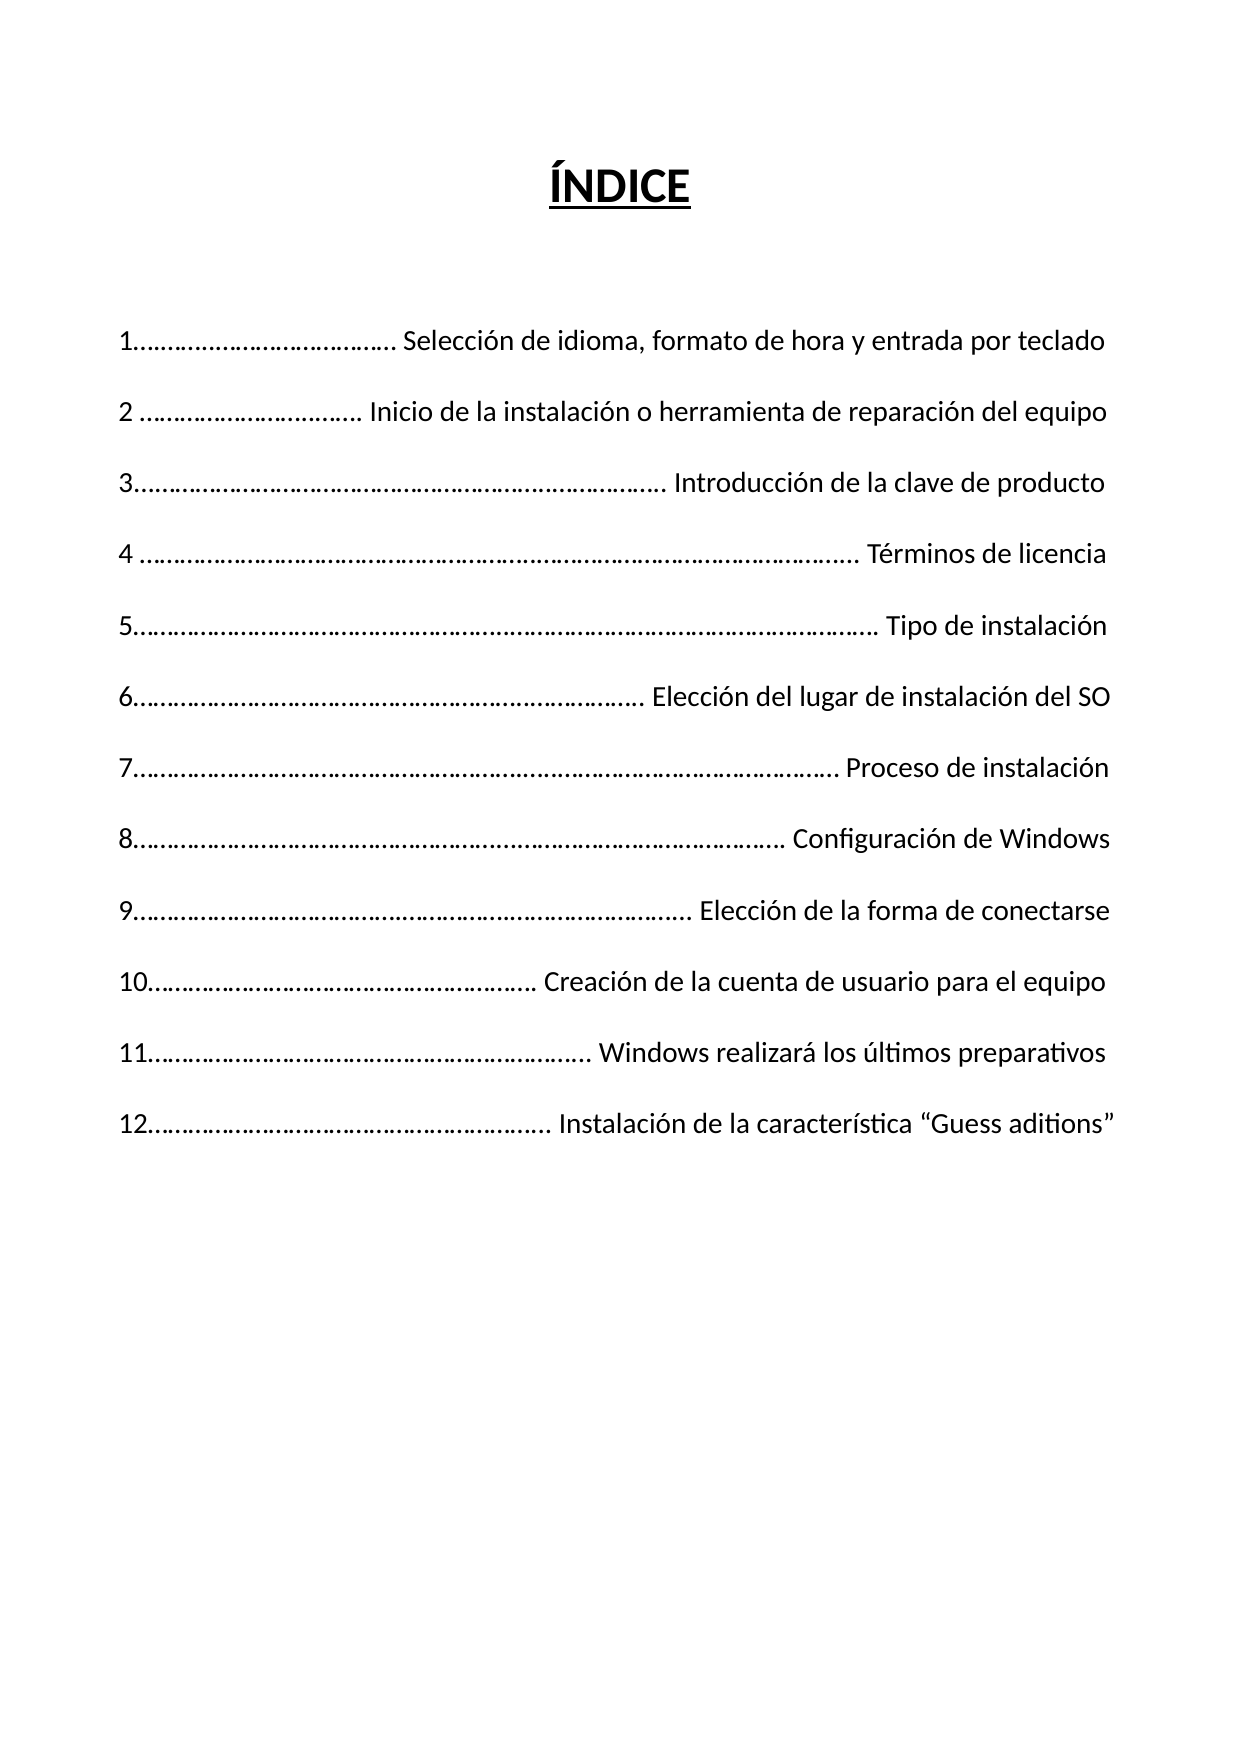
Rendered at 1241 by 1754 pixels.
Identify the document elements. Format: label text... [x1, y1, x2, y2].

text ÍNDICE [118, 154, 1122, 215]
text 10…………………………………………………. Creación de la cuenta de usuario para el equipo [118, 963, 1122, 998]
text 6…………………………………………………..…………….. Elección del lugar de instalación del SO [118, 678, 1122, 713]
text 3...…………………………………………………..…………….. Introducción de la clave de producto [118, 464, 1122, 500]
text 9………………………………….…………….……………………... Elección de la forma de conectarse [118, 892, 1122, 927]
text 4 …………………………………………………..………………………………………... Términos de licencia [118, 535, 1122, 571]
text 2 ……………………..……. Inicio de la instalación o herramienta de reparación del equipo [118, 393, 1122, 428]
text 11………………………………………………………... Windows realizará los últimos preparativos [118, 1034, 1122, 1070]
text 1….……..……………………… Selección de idioma, formato de hora y entrada por teclado [118, 322, 1122, 357]
text 5………………………………………………..………………………………………………. Tipo de instalación [118, 607, 1122, 642]
text 12…………………………………………………... Instalación de la característica “Guess aditions” [118, 1105, 1122, 1141]
text 8………………………………………………...…………………………………. Configuración de Windows [118, 820, 1122, 856]
text 7………………………………………………….…..…………………………………… Proceso de instalación [118, 749, 1122, 785]
